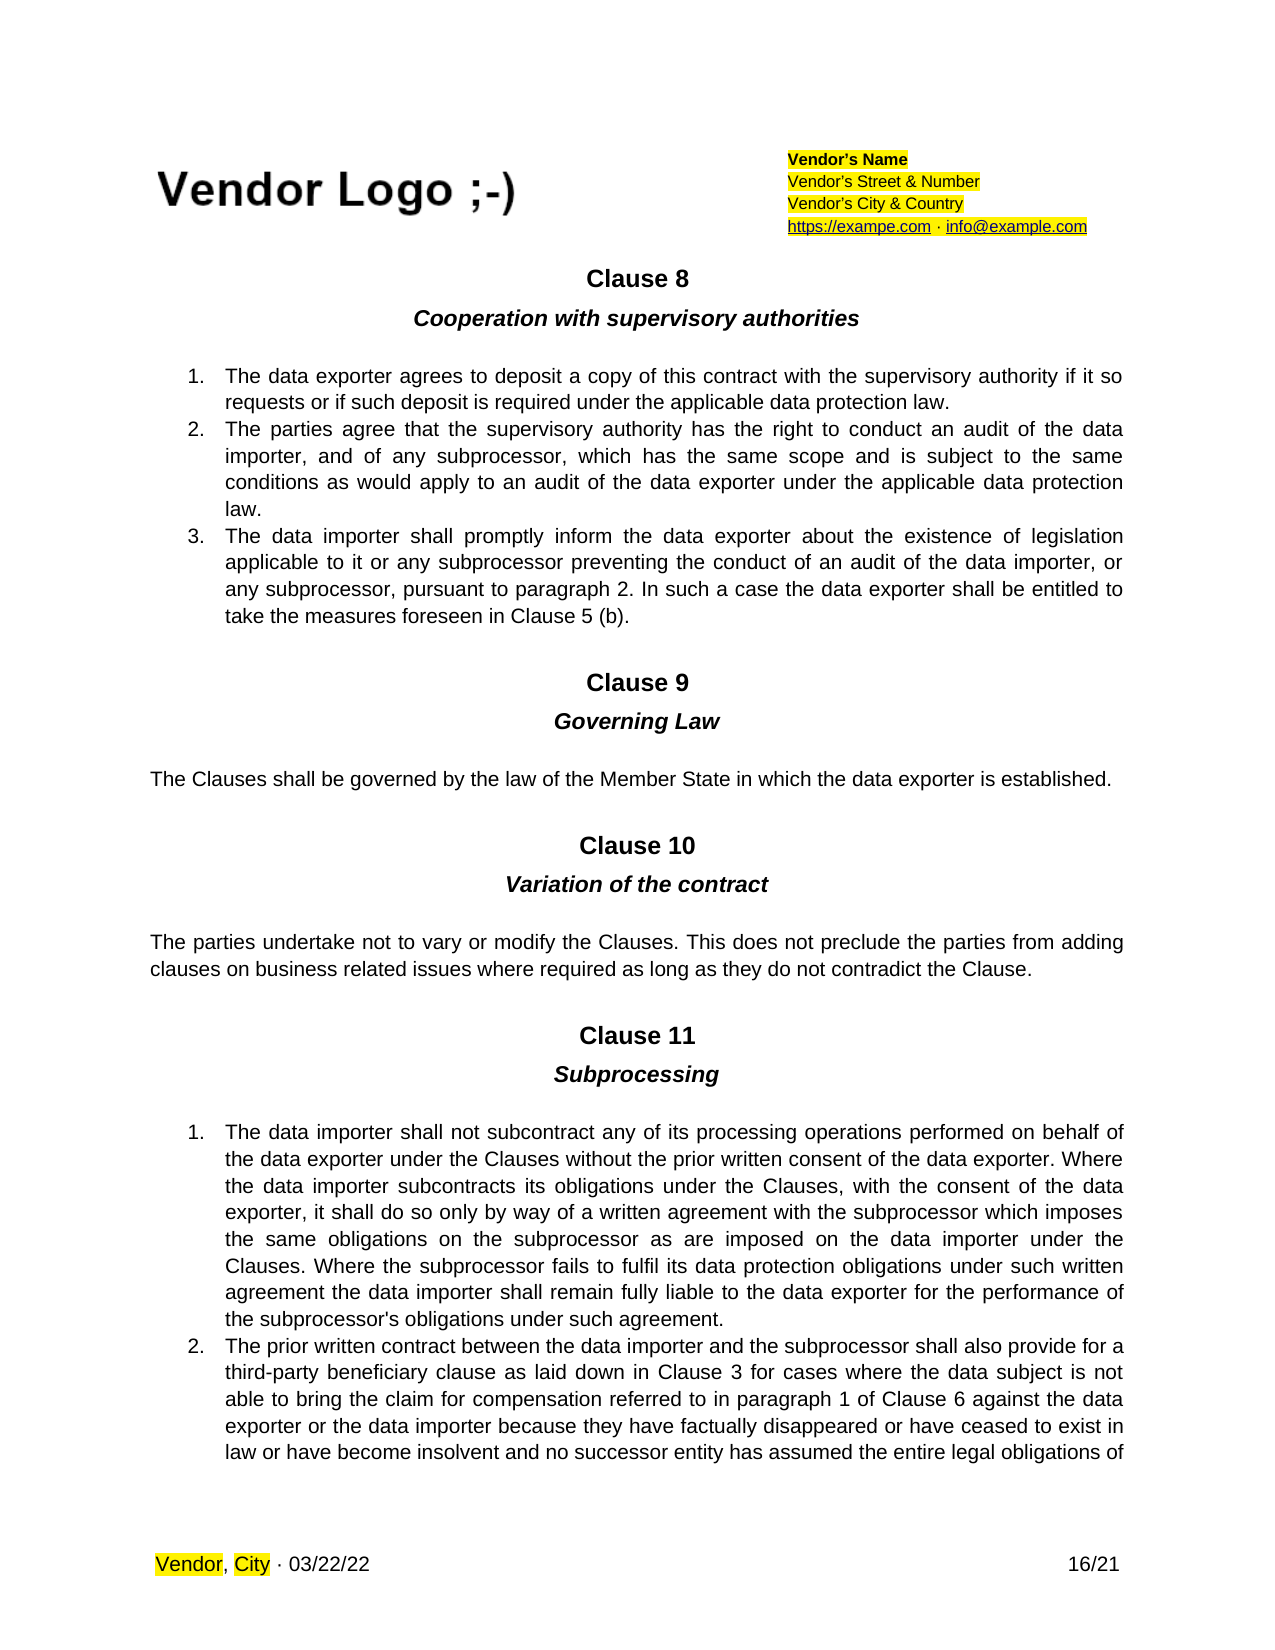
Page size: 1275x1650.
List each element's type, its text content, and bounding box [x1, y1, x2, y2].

subtitle Clause 9 [150, 668, 1125, 696]
list The data importer shall not subcontract any of its processing operations performed on behalf of the data exporter under the Clauses without the prior written consent of the data exporter. Where the data importer subcontracts its obligations under the Clauses, with the consent of the data exporter, it shall do so only by way of a written agreement with the subprocessor which imposes the same obligations on the subprocessor as are imposed on the data importer under the Clauses. Where the subprocessor fails to fulfil its data protection obligations under such written agreement the data importer shall remain fully liable to the data exporter for the performance of the subprocessor's obligations under such agreement. [187, 1121, 1125, 1331]
subtitle Clause 11 [150, 1022, 1125, 1049]
subtitle Clause 10 [150, 832, 1125, 859]
picture [157, 156, 519, 229]
text Cooperation with supervisory authorities [150, 305, 1125, 331]
list The data exporter agrees to deposit a copy of this contract with the supervisory authority if it so requests or if such deposit is required under the applicable data protection law. [187, 364, 1125, 414]
list The parties agree that the supervisory authority has the right to conduct an audit of the data importer, and of any subprocessor, which has the same scope and is subject to the same conditions as would apply to an audit of the data exporter under the applicable data protection law. [187, 417, 1125, 521]
text Variation of the contract [150, 872, 1125, 898]
text Governing Law [150, 709, 1125, 734]
subtitle Clause 8 [150, 265, 1125, 293]
list The data importer shall promptly inform the data exporter about the existence of legislation applicable to it or any subprocessor preventing the conduct of an audit of the data importer, or any subprocessor, pursuant to paragraph 2. In such a case the data exporter shall be entitled to take the measures foreseen in Clause 5 (b). [187, 524, 1125, 627]
text The Clauses shall be governed by the law of the Member State in which the data exporter is established. [150, 767, 1125, 791]
text Subprocessing [150, 1062, 1125, 1088]
list The prior written contract between the data importer and the subprocessor shall also provide for a third-party beneficiary clause as laid down in Clause 3 for cases where the data subject is not able to bring the claim for compensation referred to in paragraph 1 of Clause 6 against the data exporter or the data importer because they have factually disappeared or have ceased to exist in law or have become insolvent and no successor entity has assumed the entire legal obligations of [187, 1334, 1125, 1464]
text The parties undertake not to vary or modify the Clauses. This does not preclude the parties from adding clauses on business related issues where required as long as they do not contradict the Clause. [150, 931, 1125, 981]
